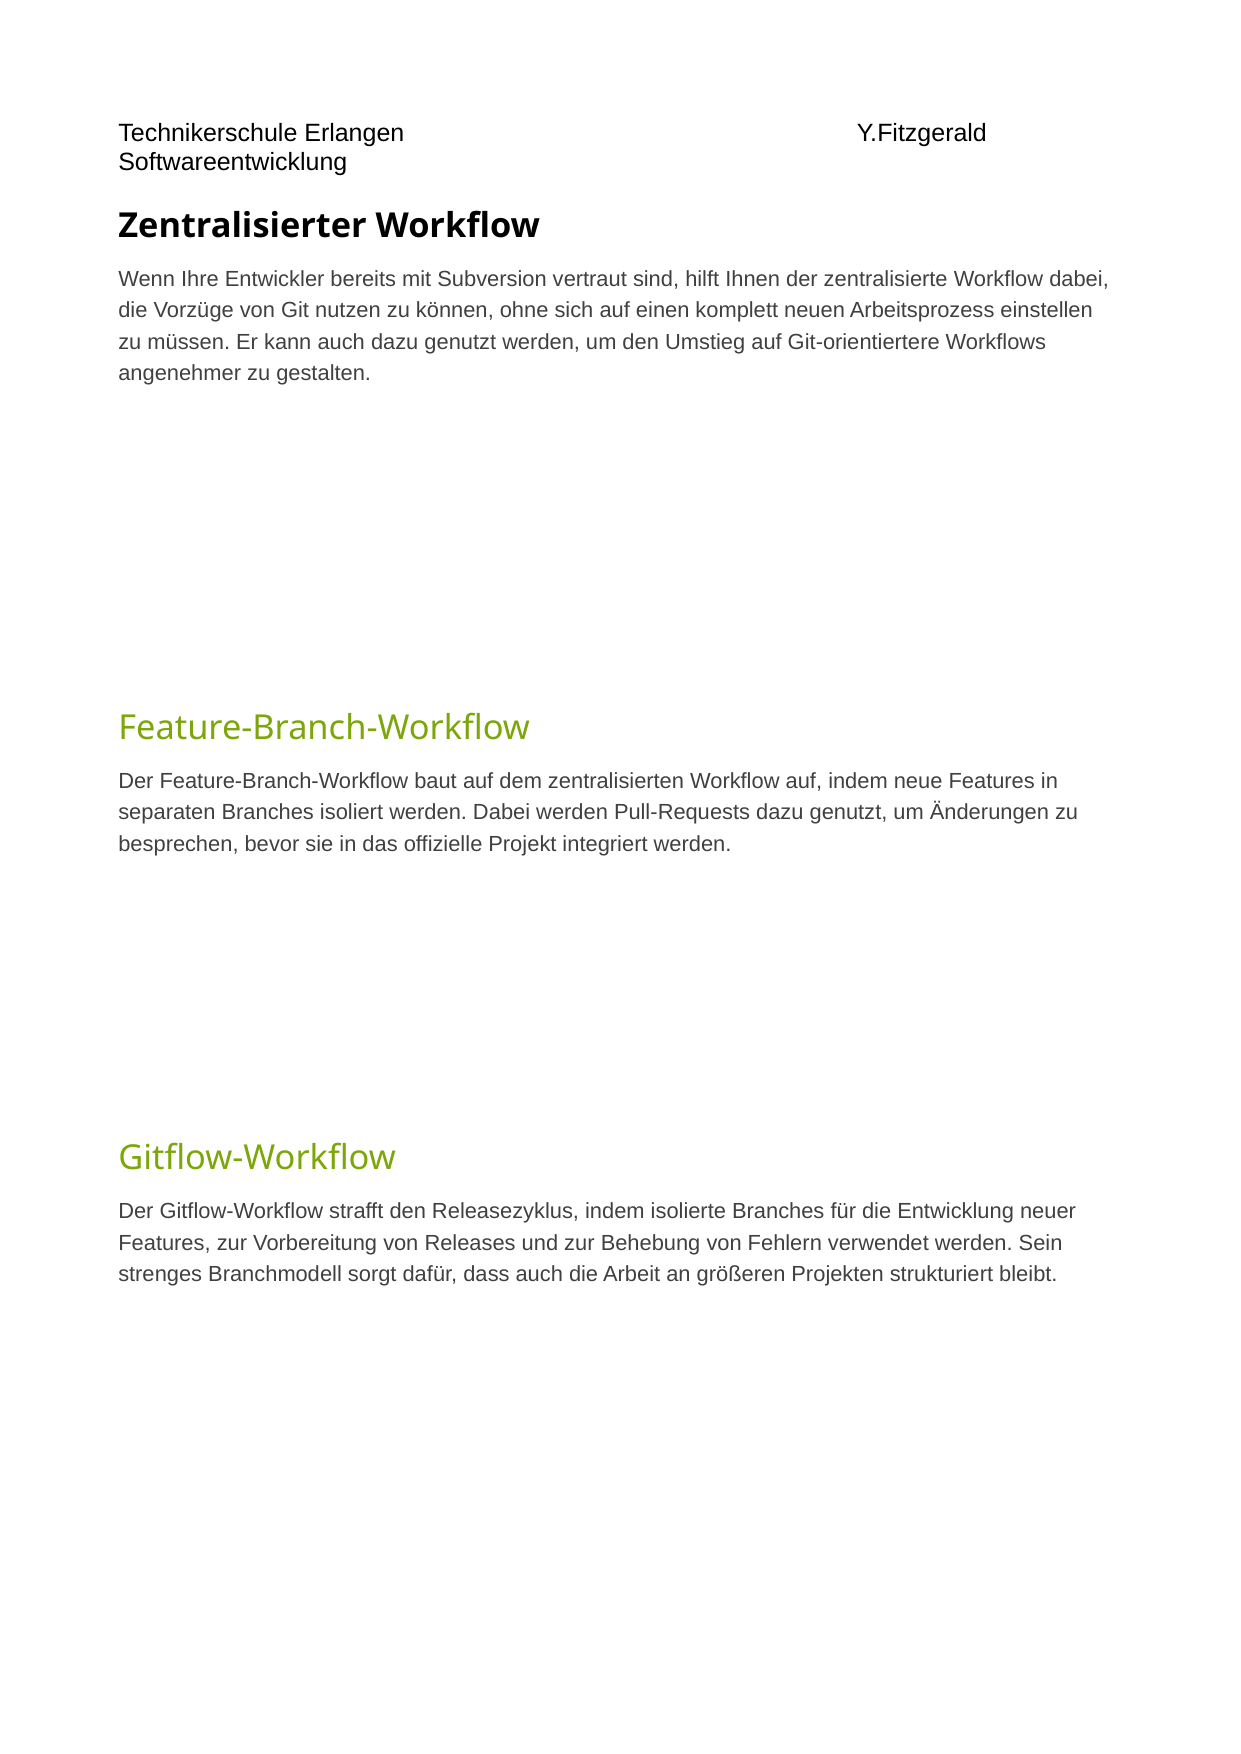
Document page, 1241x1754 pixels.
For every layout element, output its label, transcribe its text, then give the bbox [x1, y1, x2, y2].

subtitle Zentralisierter Workflow [118, 201, 1122, 247]
text Softwareentwicklung [118, 147, 1122, 176]
text Der Gitflow-Workflow strafft den Releasezyklus, indem isolierte Branches für die Entwicklung neuer Features, zur Vorbereitung von Releases und zur Behebung von Fehlern verwendet werden. Sein strenges Branchmodell sorgt dafür, dass auch die Arbeit an größeren Projekten strukturiert bleibt. [118, 1192, 1122, 1286]
text Technikerschule Erlangen Y.Fitzgerald [118, 118, 1122, 147]
subtitle Gitflow-Workflow [118, 1133, 1122, 1180]
text Der Feature-Branch-Workflow baut auf dem zentralisierten Workflow auf, indem neue Features in separaten Branches isoliert werden. Dabei werden Pull-Requests dazu genutzt, um Änderungen zu besprechen, bevor sie in das offizielle Projekt integriert werden. [118, 762, 1122, 856]
text Wenn Ihre Entwickler bereits mit Subversion vertraut sind, hilft Ihnen der zentralisierte Workflow dabei, die Vorzüge von Git nutzen zu können, ohne sich auf einen komplett neuen Arbeitsprozess einstellen zu müssen. Er kann auch dazu genutzt werden, um den Umstieg auf Git-orientiertere Workflows angenehmer zu gestalten. [118, 260, 1122, 385]
subtitle Feature-Branch-Workflow [118, 702, 1122, 749]
